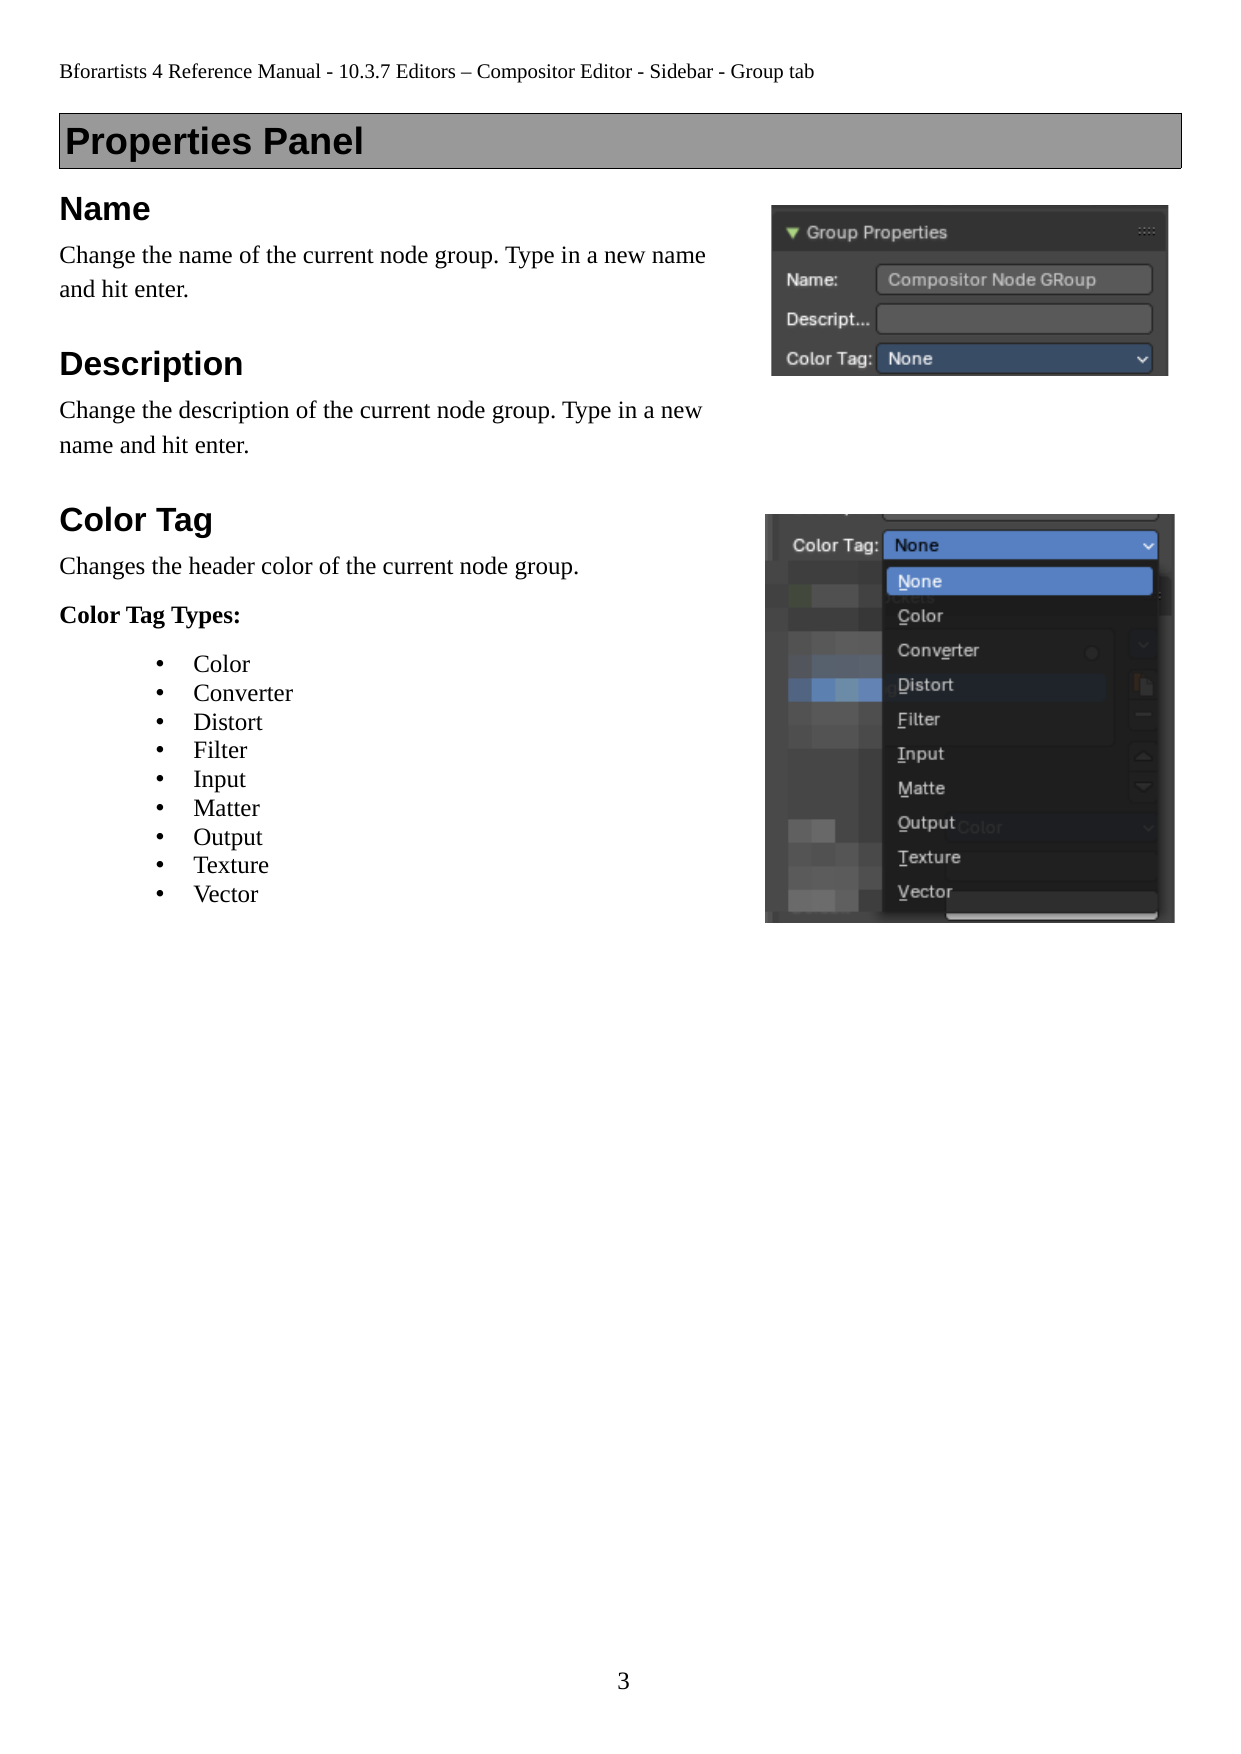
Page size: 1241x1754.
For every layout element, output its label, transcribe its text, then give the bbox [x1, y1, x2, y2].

list [1175, 707, 1181, 735]
list [1175, 822, 1181, 850]
list [1175, 764, 1181, 793]
list Color [156, 649, 765, 678]
subtitle Color Tag [59, 500, 1181, 538]
list Converter [156, 678, 765, 707]
list [1175, 879, 1181, 908]
list [1175, 850, 1181, 879]
list Texture [156, 850, 765, 879]
subtitle Description [59, 344, 1181, 383]
list [1175, 649, 1181, 678]
picture [765, 514, 1175, 923]
text Changes the header color of the current node group. [59, 551, 765, 580]
list [1175, 793, 1181, 822]
list Output [156, 822, 765, 850]
list [1175, 735, 1181, 764]
list Filter [156, 735, 765, 764]
list Vector [156, 879, 765, 908]
text Color Tag Types: [59, 600, 765, 629]
list Distort [156, 707, 765, 735]
table_header Properties Panel [60, 114, 1181, 168]
subtitle Name [59, 189, 1181, 227]
list Input [156, 764, 765, 793]
text Change the description of the current node group. Type in a new name and hit enter. [59, 395, 1181, 459]
list Matter [156, 793, 765, 822]
picture [771, 205, 1169, 376]
text Change the name of the current node group. Type in a new name and hit enter. [59, 240, 771, 303]
